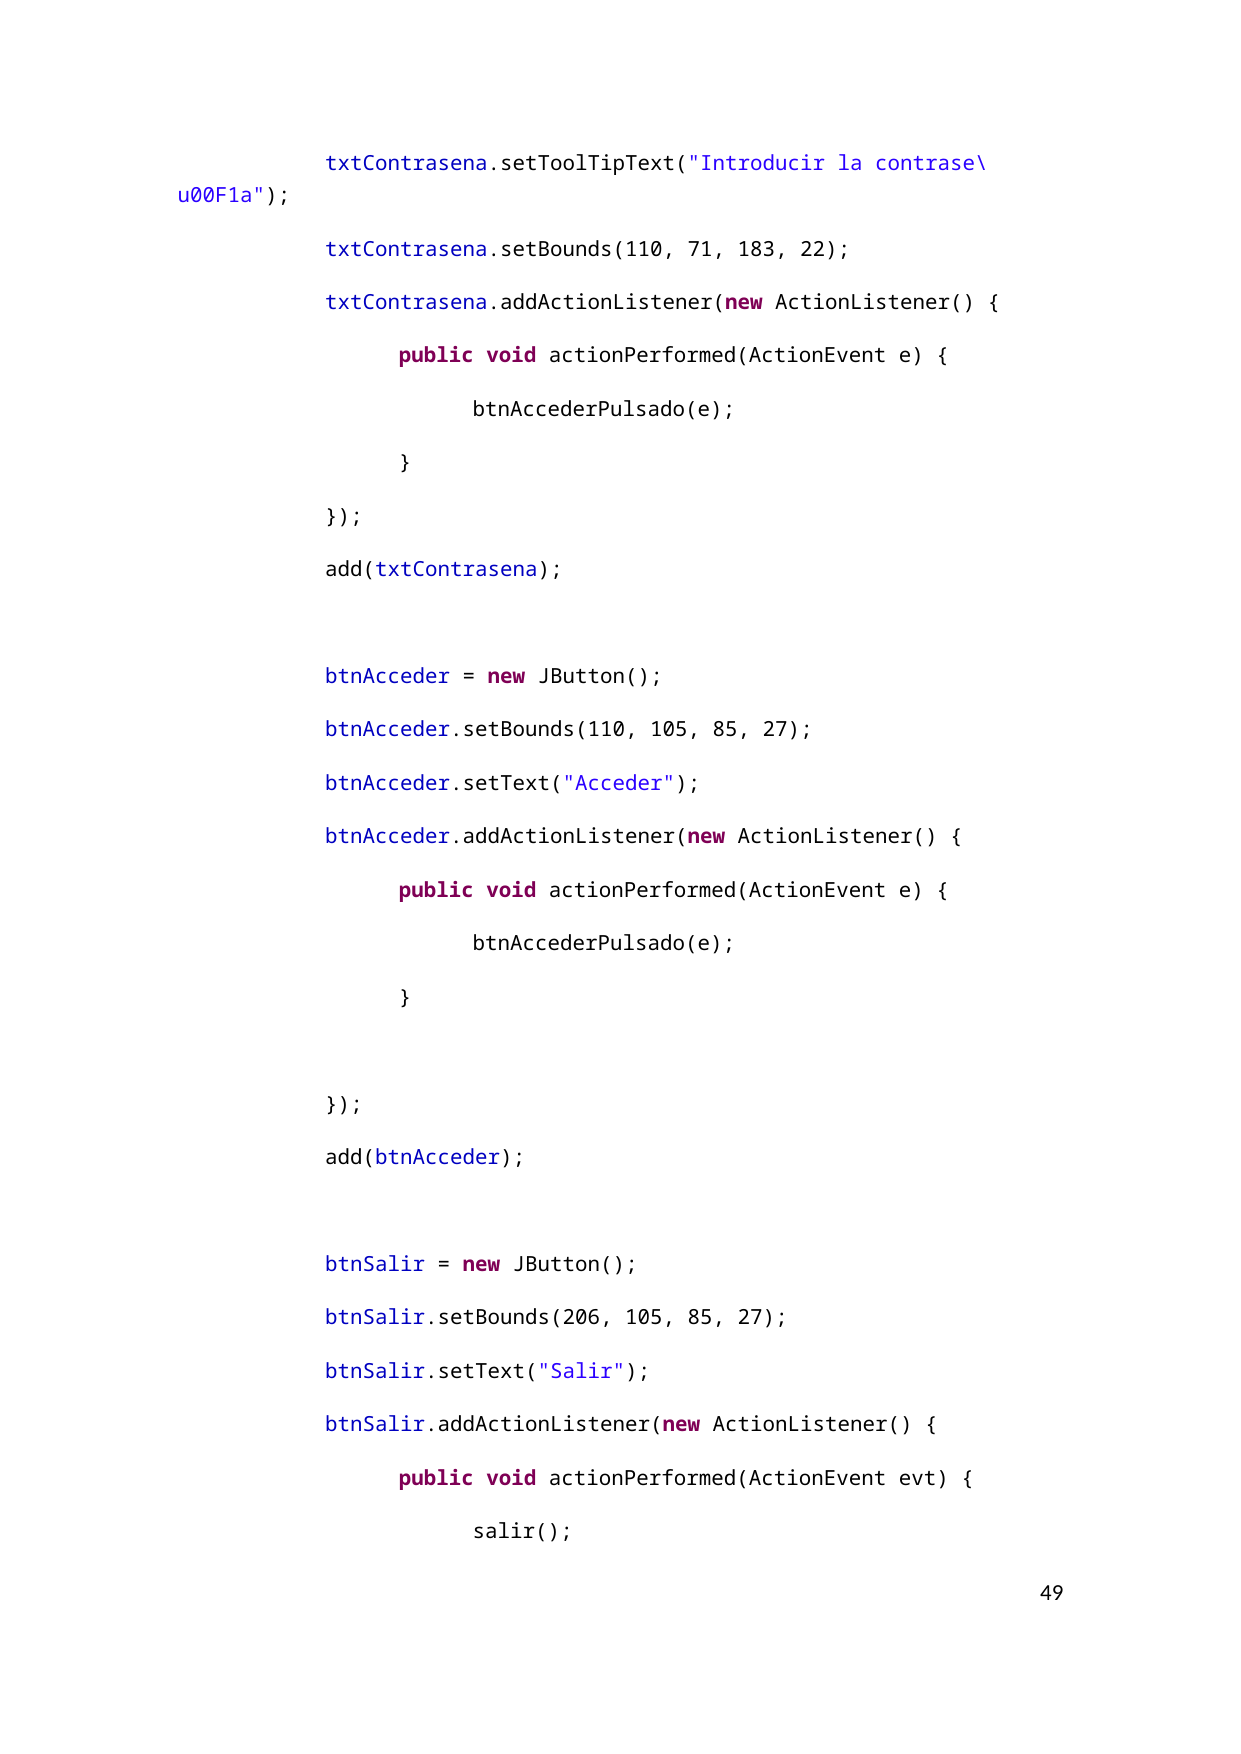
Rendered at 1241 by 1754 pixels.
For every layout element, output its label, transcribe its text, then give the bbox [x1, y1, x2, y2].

text txtContrasena.setToolTipText("Introducir la contrase\u00F1a"); [177, 148, 1063, 209]
text public void actionPerformed(ActionEvent e) { [177, 341, 1063, 369]
text btnAcceder.addActionListener(new ActionListener() { [177, 821, 1063, 850]
text }); [177, 1089, 1063, 1117]
text } [177, 447, 1063, 476]
text btnSalir = new JButton(); [177, 1249, 1063, 1277]
text btnSalir.setBounds(206, 105, 85, 27); [177, 1302, 1063, 1331]
text add(btnAcceder); [177, 1142, 1063, 1171]
text btnSalir.setText("Salir"); [177, 1356, 1063, 1384]
text btnAccederPulsado(e); [177, 928, 1063, 957]
text btnAccederPulsado(e); [177, 394, 1063, 422]
text btnSalir.addActionListener(new ActionListener() { [177, 1409, 1063, 1438]
text add(txtContrasena); [177, 554, 1063, 583]
text txtContrasena.setBounds(110, 71, 183, 22); [177, 234, 1063, 262]
text salir(); [177, 1516, 1063, 1544]
text btnAcceder.setBounds(110, 105, 85, 27); [177, 714, 1063, 743]
text } [177, 982, 1063, 1010]
text public void actionPerformed(ActionEvent e) { [177, 875, 1063, 903]
text }); [177, 501, 1063, 529]
text public void actionPerformed(ActionEvent evt) { [177, 1463, 1063, 1491]
text txtContrasena.addActionListener(new ActionListener() { [177, 287, 1063, 316]
text btnAcceder = new JButton(); [177, 661, 1063, 689]
text btnAcceder.setText("Acceder"); [177, 768, 1063, 796]
